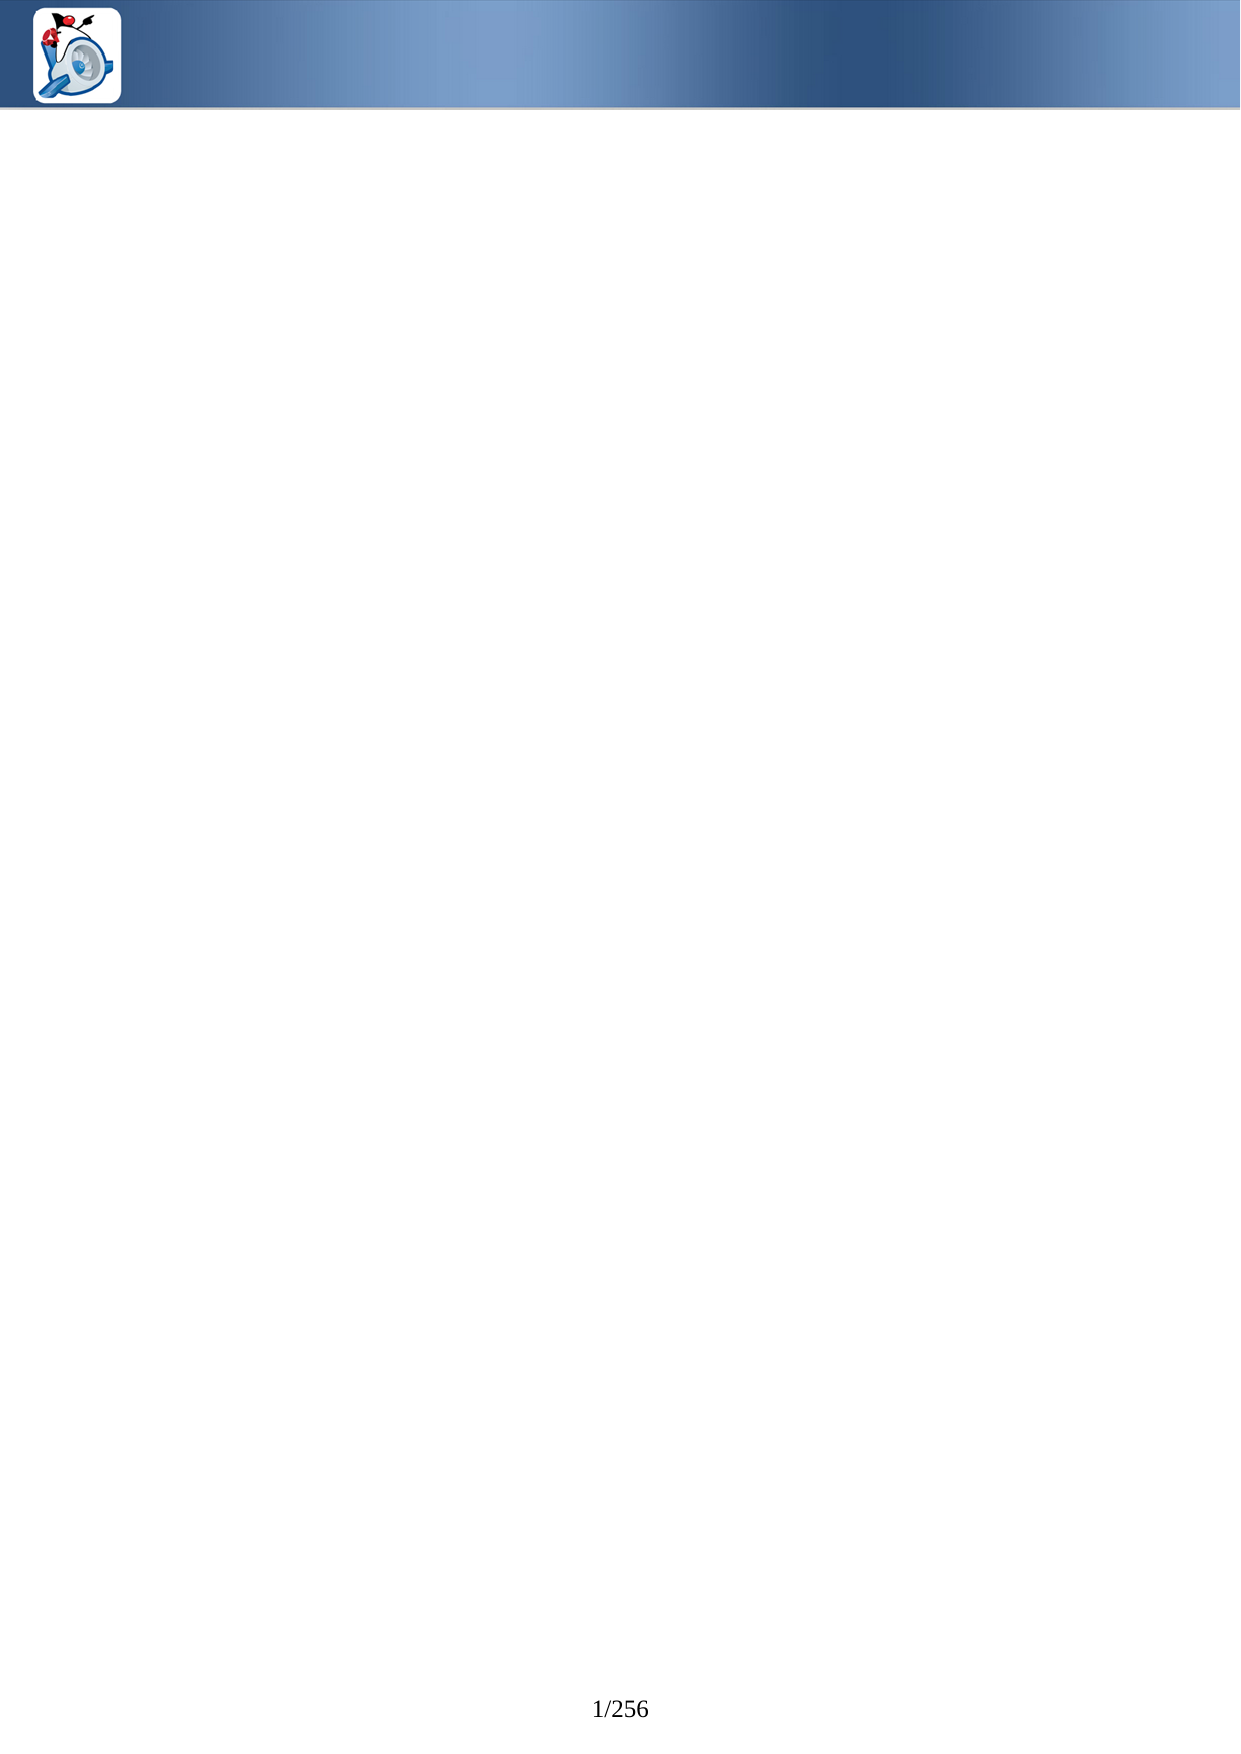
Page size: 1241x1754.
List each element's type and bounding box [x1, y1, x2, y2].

picture [0, 0, 1241, 110]
